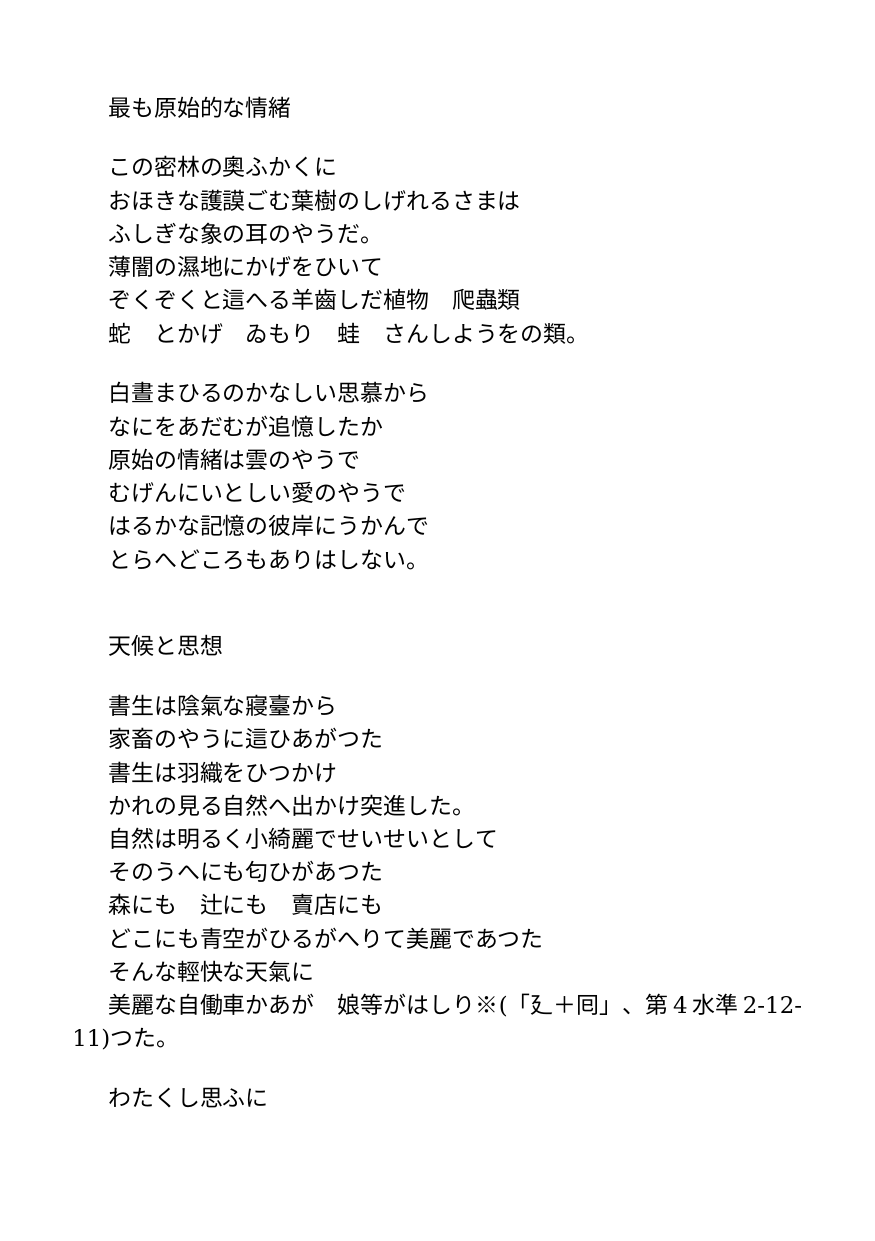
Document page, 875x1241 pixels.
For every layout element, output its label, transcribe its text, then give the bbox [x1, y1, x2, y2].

text ふしぎな象の耳のやうだ。 [72, 216, 802, 249]
text 美麗な自働車かあが 娘等がはしり※(「廴＋囘」、第4水準2-12-11)つた。 [72, 987, 802, 1053]
text 蛇 とかげ ゐもり 蛙 さんしようをの類。 [72, 315, 802, 349]
text 家畜のやうに這ひあがつた [72, 721, 802, 754]
text 天候と思想 [72, 628, 802, 661]
text 白晝まひるのかなしい思慕から [72, 375, 802, 408]
text わたくし思ふに [72, 1080, 802, 1113]
text おほきな護謨ごむ葉樹のしげれるさまは [72, 182, 802, 216]
text 薄闇の濕地にかげをひいて [72, 249, 802, 282]
text そのうへにも匂ひがあつた [72, 854, 802, 887]
text 自然は明るく小綺麗でせいせいとして [72, 821, 802, 854]
text なにをあだむが追憶したか [72, 408, 802, 442]
text ぞくぞくと這へる羊齒しだ植物 爬蟲類 [72, 282, 802, 315]
text どこにも青空がひるがへりて美麗であつた [72, 921, 802, 954]
text 書生は陰氣な寢臺から [72, 688, 802, 721]
text 森にも 辻にも 賣店にも [72, 887, 802, 921]
text この密林の奧ふかくに [72, 149, 802, 182]
text はるかな記憶の彼岸にうかんで [72, 508, 802, 541]
text かれの見る自然へ出かけ突進した。 [72, 788, 802, 821]
text むげんにいとしい愛のやうで [72, 475, 802, 508]
text 最も原始的な情緒 [72, 89, 802, 123]
text 原始の情緒は雲のやうで [72, 442, 802, 475]
text そんな輕快な天氣に [72, 954, 802, 987]
text 書生は羽織をひつかけ [72, 754, 802, 788]
text とらへどころもありはしない。 [72, 541, 802, 575]
